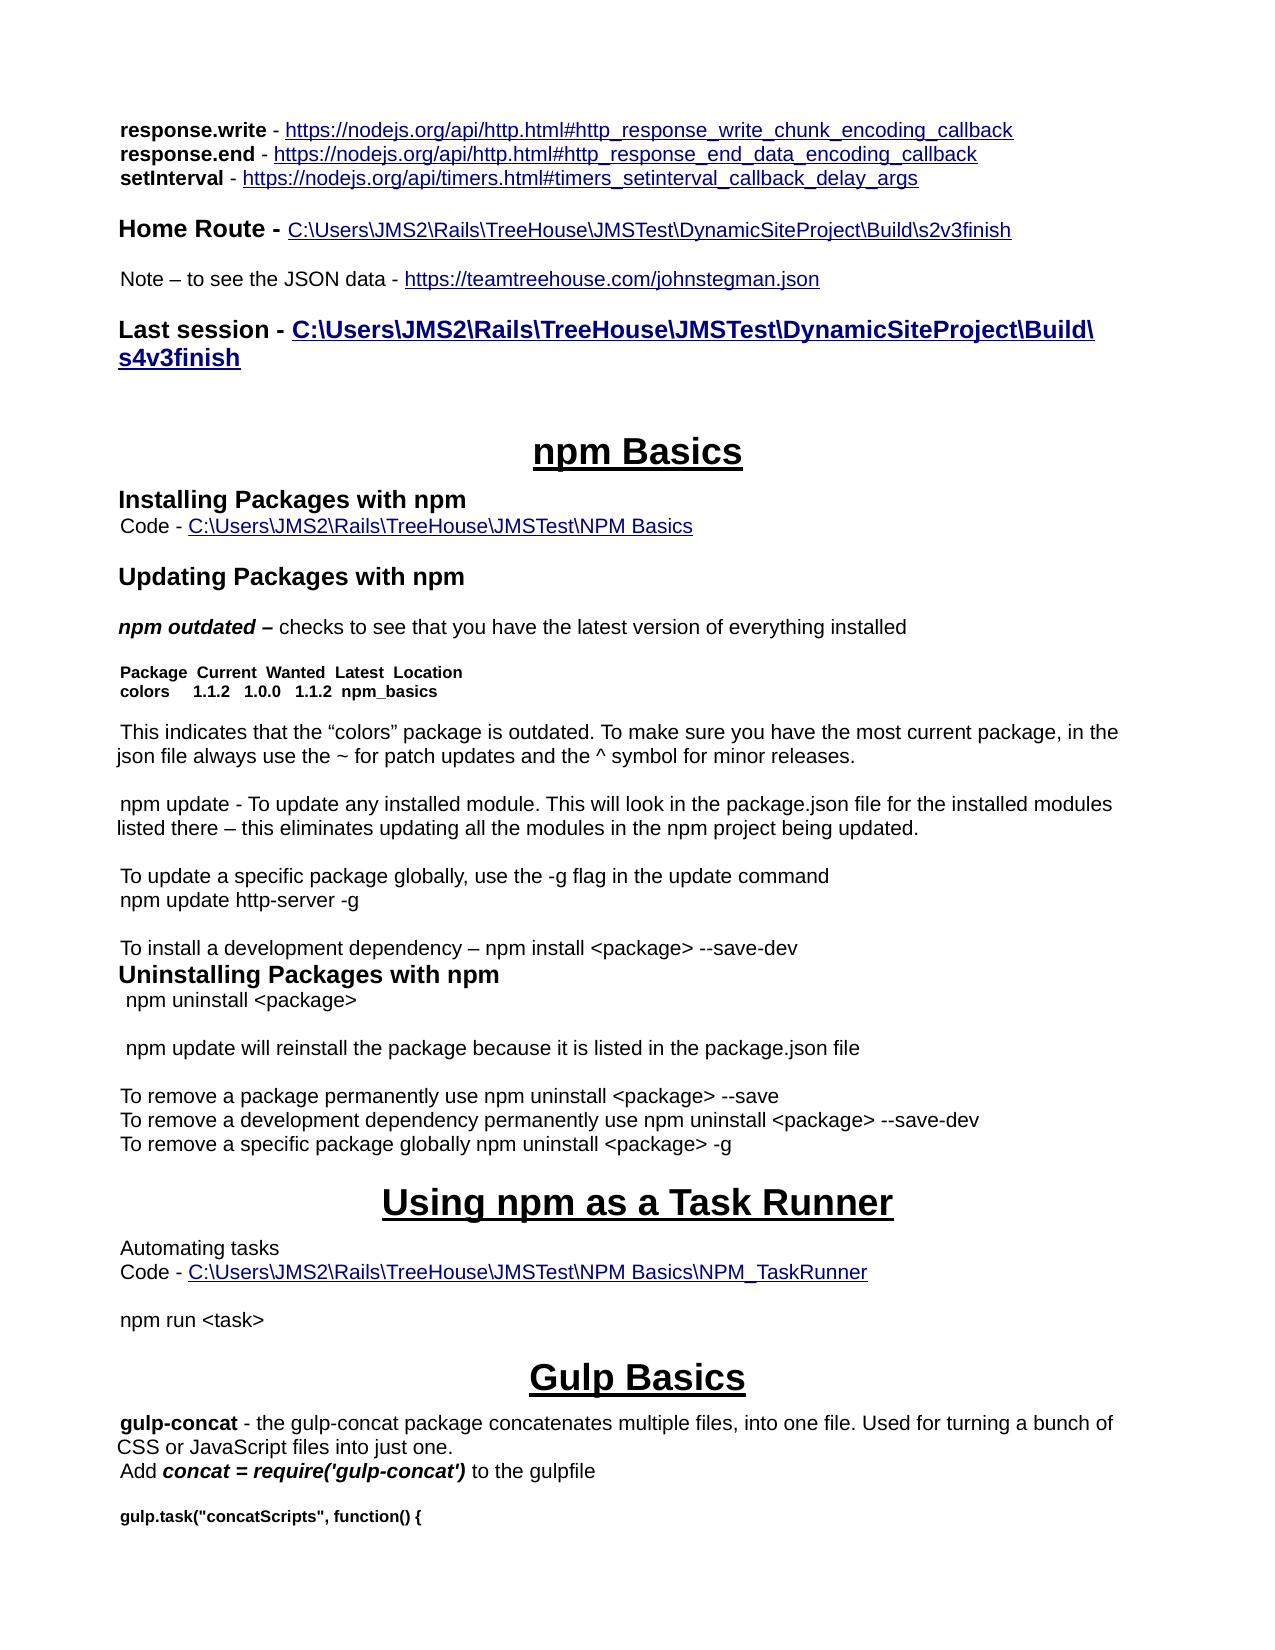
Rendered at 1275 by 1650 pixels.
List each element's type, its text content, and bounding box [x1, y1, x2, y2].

text npm outdated – checks to see that you have the latest version of everything installed [118, 614, 1157, 638]
subtitle Gulp Basics [118, 1355, 1157, 1398]
text npm update - To update any installed module. This will look in the package.json file for the installed modules listed there – this eliminates updating all the modules in the npm project being updated. [117, 792, 1157, 840]
text npm update http-server -g [117, 888, 1157, 912]
subtitle npm Basics [118, 429, 1157, 473]
text setInterval - https://nodejs.org/api/timers.html#timers_setinterval_callback_delay_args [117, 166, 1157, 190]
text Package Current Wanted Latest Location [117, 662, 1157, 682]
text Code - C:\Users\JMS2\Rails\TreeHouse\JMSTest\NPM Basics [117, 514, 1157, 538]
text gulp-concat - the gulp-concat package concatenates multiple files, into one file. Used for turning a bunch of CSS or JavaScript files into just one. [117, 1411, 1157, 1459]
text Note – to see the JSON data - https://teamtreehouse.com/johnstegman.json [117, 267, 1157, 291]
text Code - C:\Users\JMS2\Rails\TreeHouse\JMSTest\NPM Basics\NPM_TaskRunner [117, 1259, 1157, 1283]
text To remove a specific package globally npm uninstall <package> -g [117, 1132, 1157, 1156]
text npm update will reinstall the package because it is listed in the package.json file [117, 1036, 1157, 1060]
text To remove a package permanently use npm uninstall <package> --save [117, 1084, 1157, 1108]
subtitle Last session - C:\Users\JMS2\Rails\TreeHouse\JMSTest\DynamicSiteProject\Build\s4v3finish [118, 314, 1157, 372]
text Add concat = require('gulp-concat') to the gulpfile [117, 1459, 1157, 1483]
subtitle Home Route - C:\Users\JMS2\Rails\TreeHouse\JMSTest\DynamicSiteProject\Build\s2v3finish [118, 214, 1157, 243]
text npm run <task> [117, 1307, 1157, 1331]
text response.end - https://nodejs.org/api/http.html#http_response_end_data_encoding_callback [117, 142, 1157, 166]
text response.write - https://nodejs.org/api/http.html#http_response_write_chunk_encoding_callback [117, 118, 1157, 142]
text To remove a development dependency permanently use npm uninstall <package> --save-dev [117, 1108, 1157, 1132]
subtitle Using npm as a Task Runner [118, 1180, 1157, 1223]
text colors 1.1.2 1.0.0 1.1.2 npm_basics [117, 682, 1157, 701]
subtitle Uninstalling Packages with npm [118, 959, 1157, 988]
text To update a specific package globally, use the -g flag in the update command [117, 864, 1157, 888]
text gulp.task("concatScripts", function() { [117, 1507, 1157, 1526]
text Automating tasks [117, 1236, 1157, 1259]
text This indicates that the “colors” package is outdated. To make sure you have the most current package, in the json file always use the ~ for patch updates and the ^ symbol for minor releases. [117, 720, 1157, 768]
text To install a development dependency – npm install <package> --save-dev [117, 936, 1157, 959]
subtitle Installing Packages with npm [118, 485, 1157, 514]
subtitle Updating Packages with npm [118, 562, 1157, 591]
text npm uninstall <package> [117, 988, 1157, 1012]
